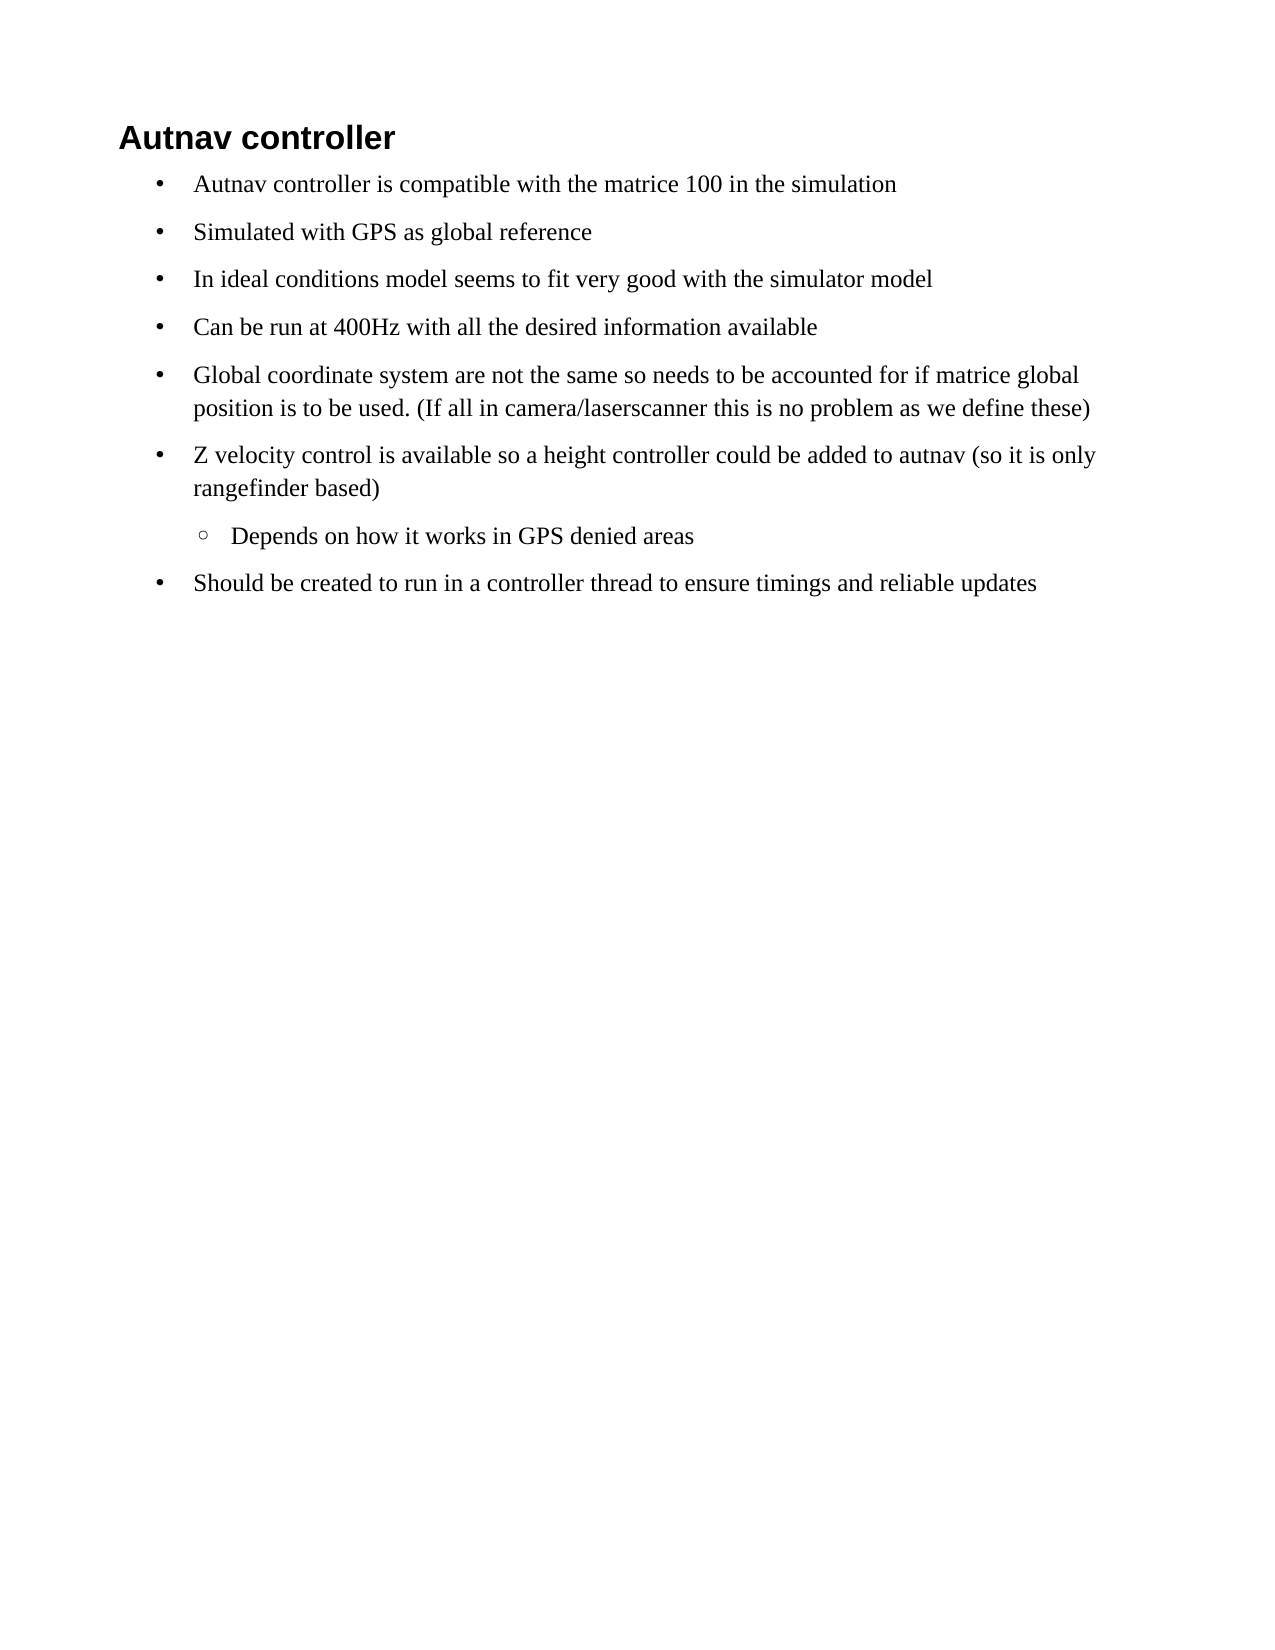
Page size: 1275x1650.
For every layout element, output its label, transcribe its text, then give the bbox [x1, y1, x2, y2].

list Simulated with GPS as global reference [156, 217, 1157, 246]
list Should be created to run in a controller thread to ensure timings and reliable updates [156, 568, 1157, 597]
subtitle Autnav controller [118, 118, 1157, 157]
list Depends on how it works in GPS denied areas [193, 521, 1157, 550]
list In ideal conditions model seems to fit very good with the simulator model [156, 264, 1157, 293]
list Autnav controller is compatible with the matrice 100 in the simulation [156, 169, 1157, 198]
list Z velocity control is available so a height controller could be added to autnav (so it is only rangefinder based) [156, 440, 1157, 502]
list Global coordinate system are not the same so needs to be accounted for if matrice global position is to be used. (If all in camera/laserscanner this is no problem as we define these) [156, 360, 1157, 421]
list Can be run at 400Hz with all the desired information available [156, 312, 1157, 341]
